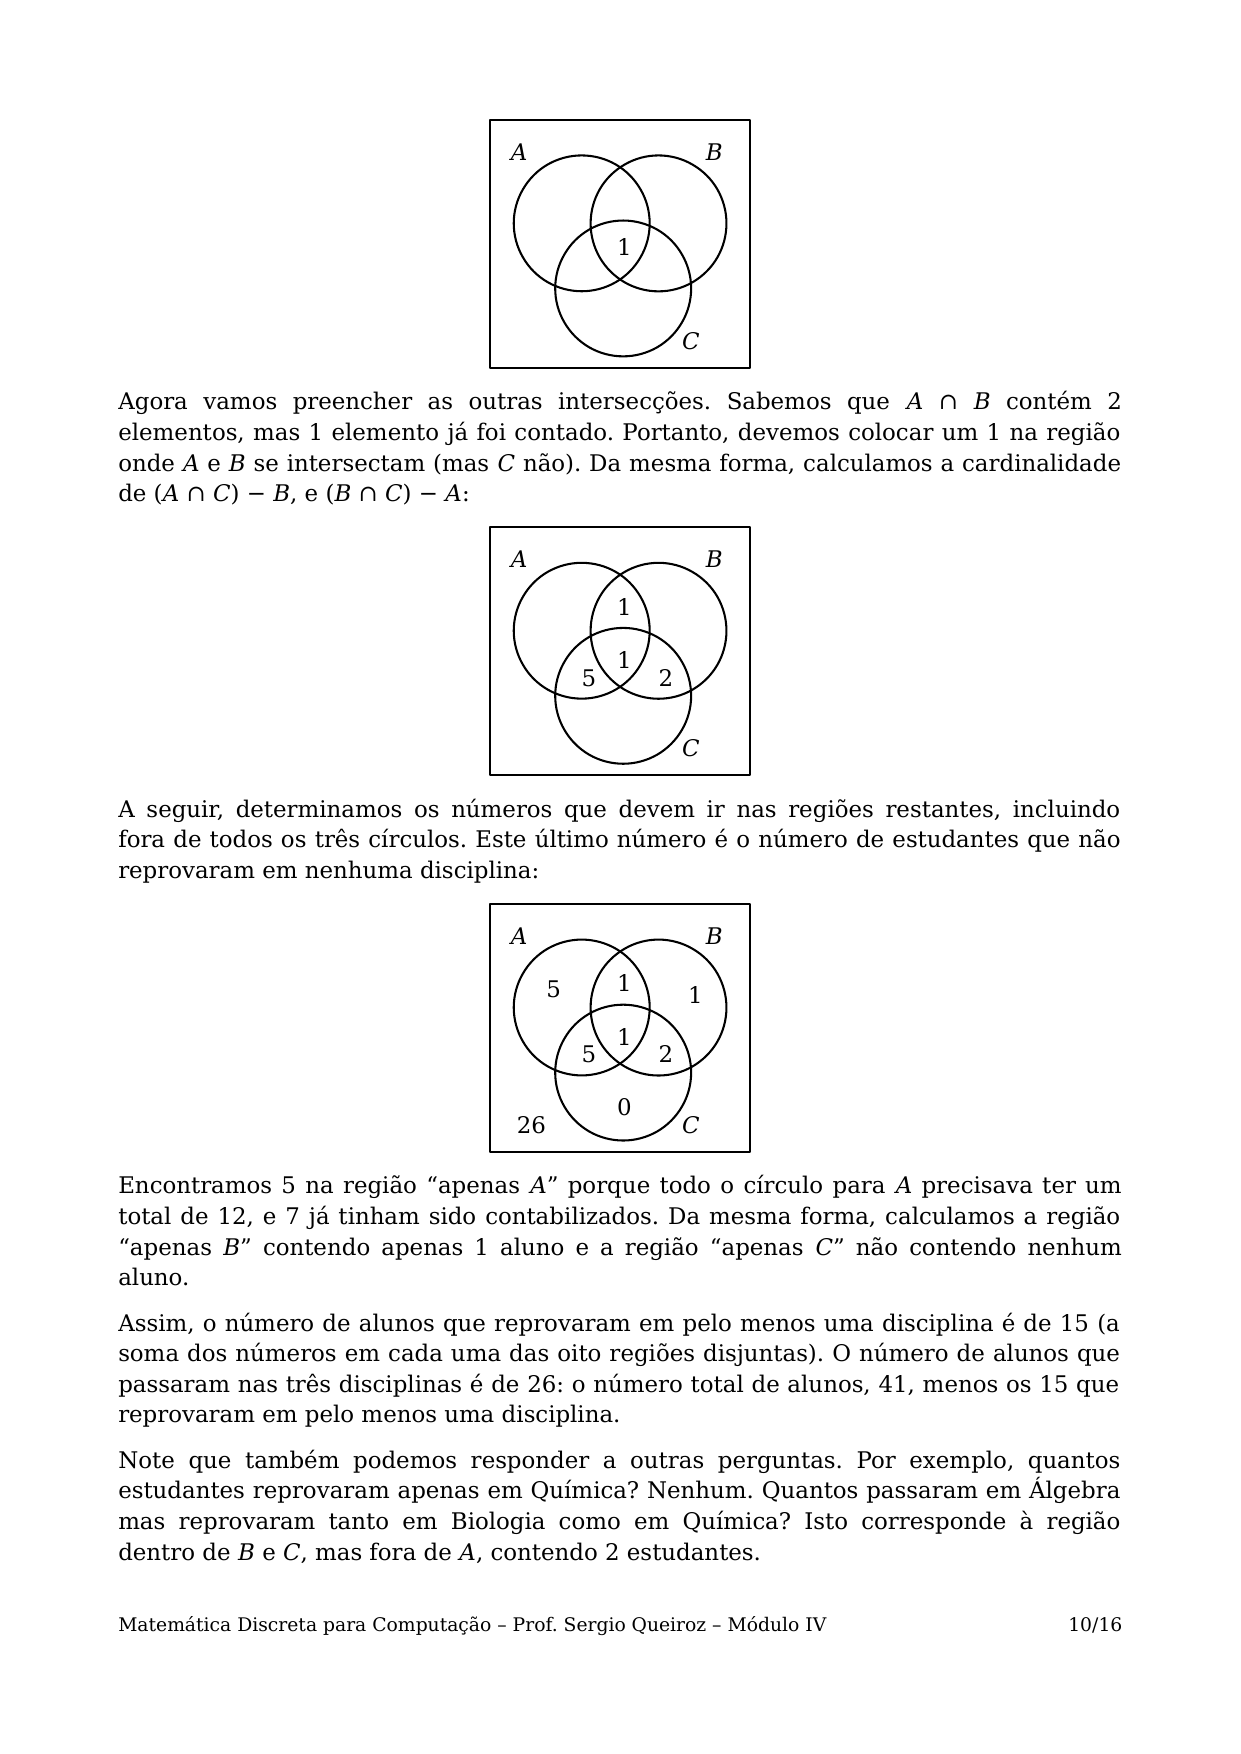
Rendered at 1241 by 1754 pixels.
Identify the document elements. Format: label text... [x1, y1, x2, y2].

text Agora vamos preencher as outras intersecções. Sabemos que A ∩ B contém 2 elementos, mas 1 elemento já foi contado. Portanto, devemos colocar um 1 na região onde A e B se intersectam (mas C não). Da mesma forma, calculamos a cardinalidade de (A ∩ C) − B, e (B ∩ C) − A: [118, 388, 1122, 507]
text A seguir, determinamos os números que devem ir nas regiões restantes, incluindo fora de todos os três círculos. Este último número é o número de estudantes que não reprovaram em nenhuma disciplina: [118, 796, 1122, 884]
text Encontramos 5 na região “apenas A” porque todo o círculo para A precisava ter um total de 12, e 7 já tinham sido contabilizados. Da mesma forma, calculamos a região “apenas B” contendo apenas 1 aluno e a região “apenas C” não contendo nenhum aluno. [118, 1173, 1122, 1291]
text Note que também podemos responder a outras perguntas. Por exemplo, quantos estudantes reprovaram apenas em Química? Nenhum. Quantos passaram em Álgebra mas reprovaram tanto em Biologia como em Química? Isto corresponde à região dentro de B e C, mas fora de A, contendo 2 estudantes. [118, 1447, 1122, 1565]
text Assim, o número de alunos que reprovaram em pelo menos uma disciplina é de 15 (a soma dos números em cada uma das oito regiões disjuntas). O número de alunos que passaram nas três disciplinas é de 26: o número total de alunos, 41, menos os 15 que reprovaram em pelo menos uma disciplina. [118, 1310, 1122, 1428]
